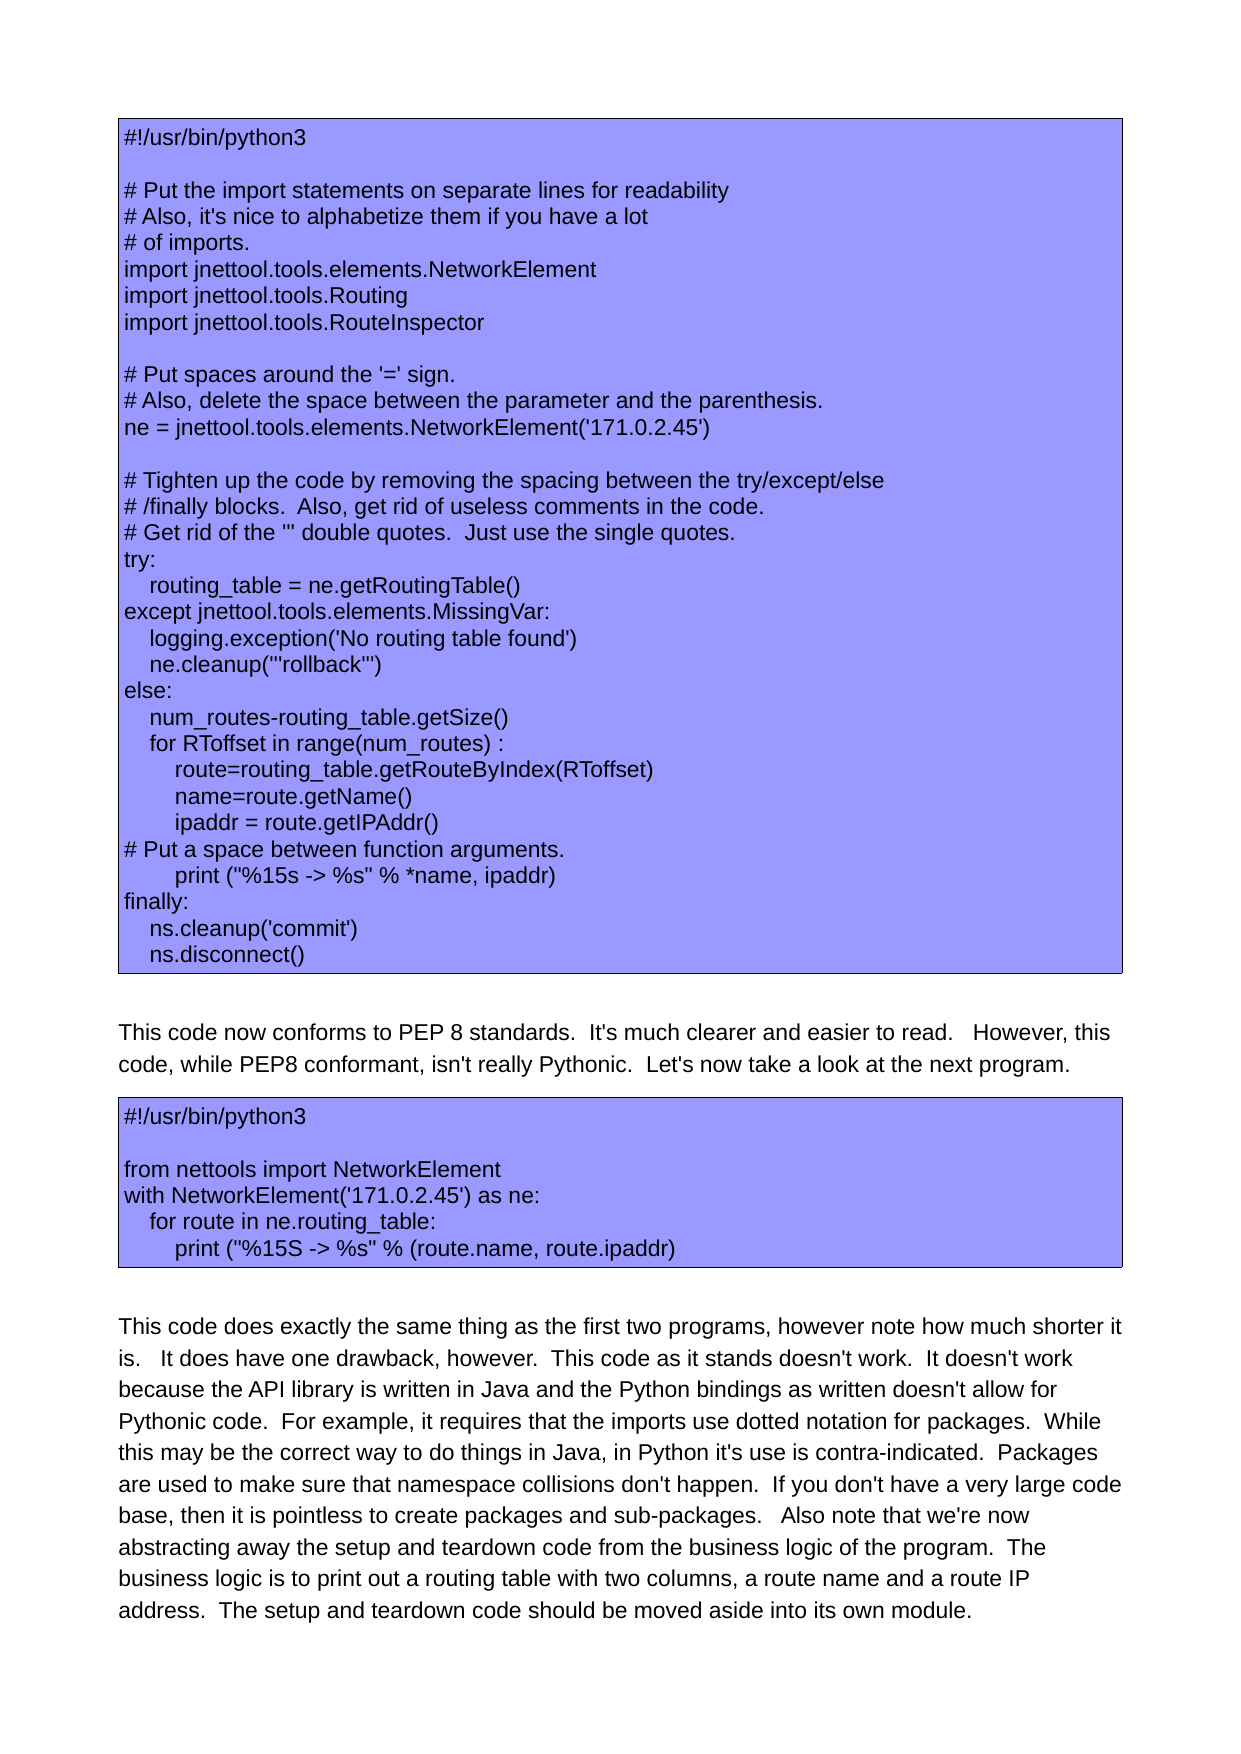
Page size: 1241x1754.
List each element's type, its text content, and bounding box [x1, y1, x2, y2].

text This code does exactly the same thing as the first two programs, however note how much shorter it is. It does have one drawback, however. This code as it stands doesn't work. It doesn't work because the API library is written in Java and the Python bindings as written doesn't allow for Pythonic code. For example, it requires that the imports use dotted notation for packages. While this may be the correct way to do things in Java, in Python it's use is contra-indicated. Packages are used to make sure that namespace collisions don't happen. If you don't have a very large code base, then it is pointless to create packages and sub-packages. Also note that we're now abstracting away the setup and teardown code from the business logic of the program. The business logic is to print out a routing table with two columns, a route name and a route IP address. The setup and teardown code should be moved aside into its own module. [118, 1313, 1122, 1623]
table_header #!/usr/bin/python3 # Put the import statements on separate lines for readability # Also, it's nice to alphabetize them if you have a lot # of imports. import jnettool.tools.elements.NetworkElement import jnettool.tools.Routing import jnettool.tools.RouteInspector # Put spaces around the '=' sign. # Also, delete the space between the parameter and the parenthesis. ne = jnettool.tools.elements.NetworkElement('171.0.2.45') # Tighten up the code by removing the spacing between the try/except/else # /finally blocks. Also, get rid of useless comments in the code. # Get rid of the ''' double quotes. Just use the single quotes. try: routing_table = ne.getRoutingTable() except jnettool.tools.elements.MissingVar: logging.exception('No routing table found') ne.cleanup('''rollback''') else: num_routes-routing_table.getSize() for RToffset in range(num_routes) : route=routing_table.getRouteByIndex(RToffset) name=route.getName() ipaddr = route.getIPAddr() # Put a space between function arguments. print ("%15s -> %s" % *name, ipaddr) finally: ns.cleanup('commit') ns.disconnect() [119, 119, 1122, 973]
text This code now conforms to PEP 8 standards. It's much clearer and easier to read. However, this code, while PEP8 conformant, isn't really Pythonic. Let's now take a look at the next program. [118, 1019, 1122, 1077]
table_header #!/usr/bin/python3 from nettools import NetworkElement with NetworkElement('171.0.2.45') as ne: for route in ne.routing_table: print ("%15S -> %s" % (route.name, route.ipaddr) [119, 1098, 1122, 1267]
